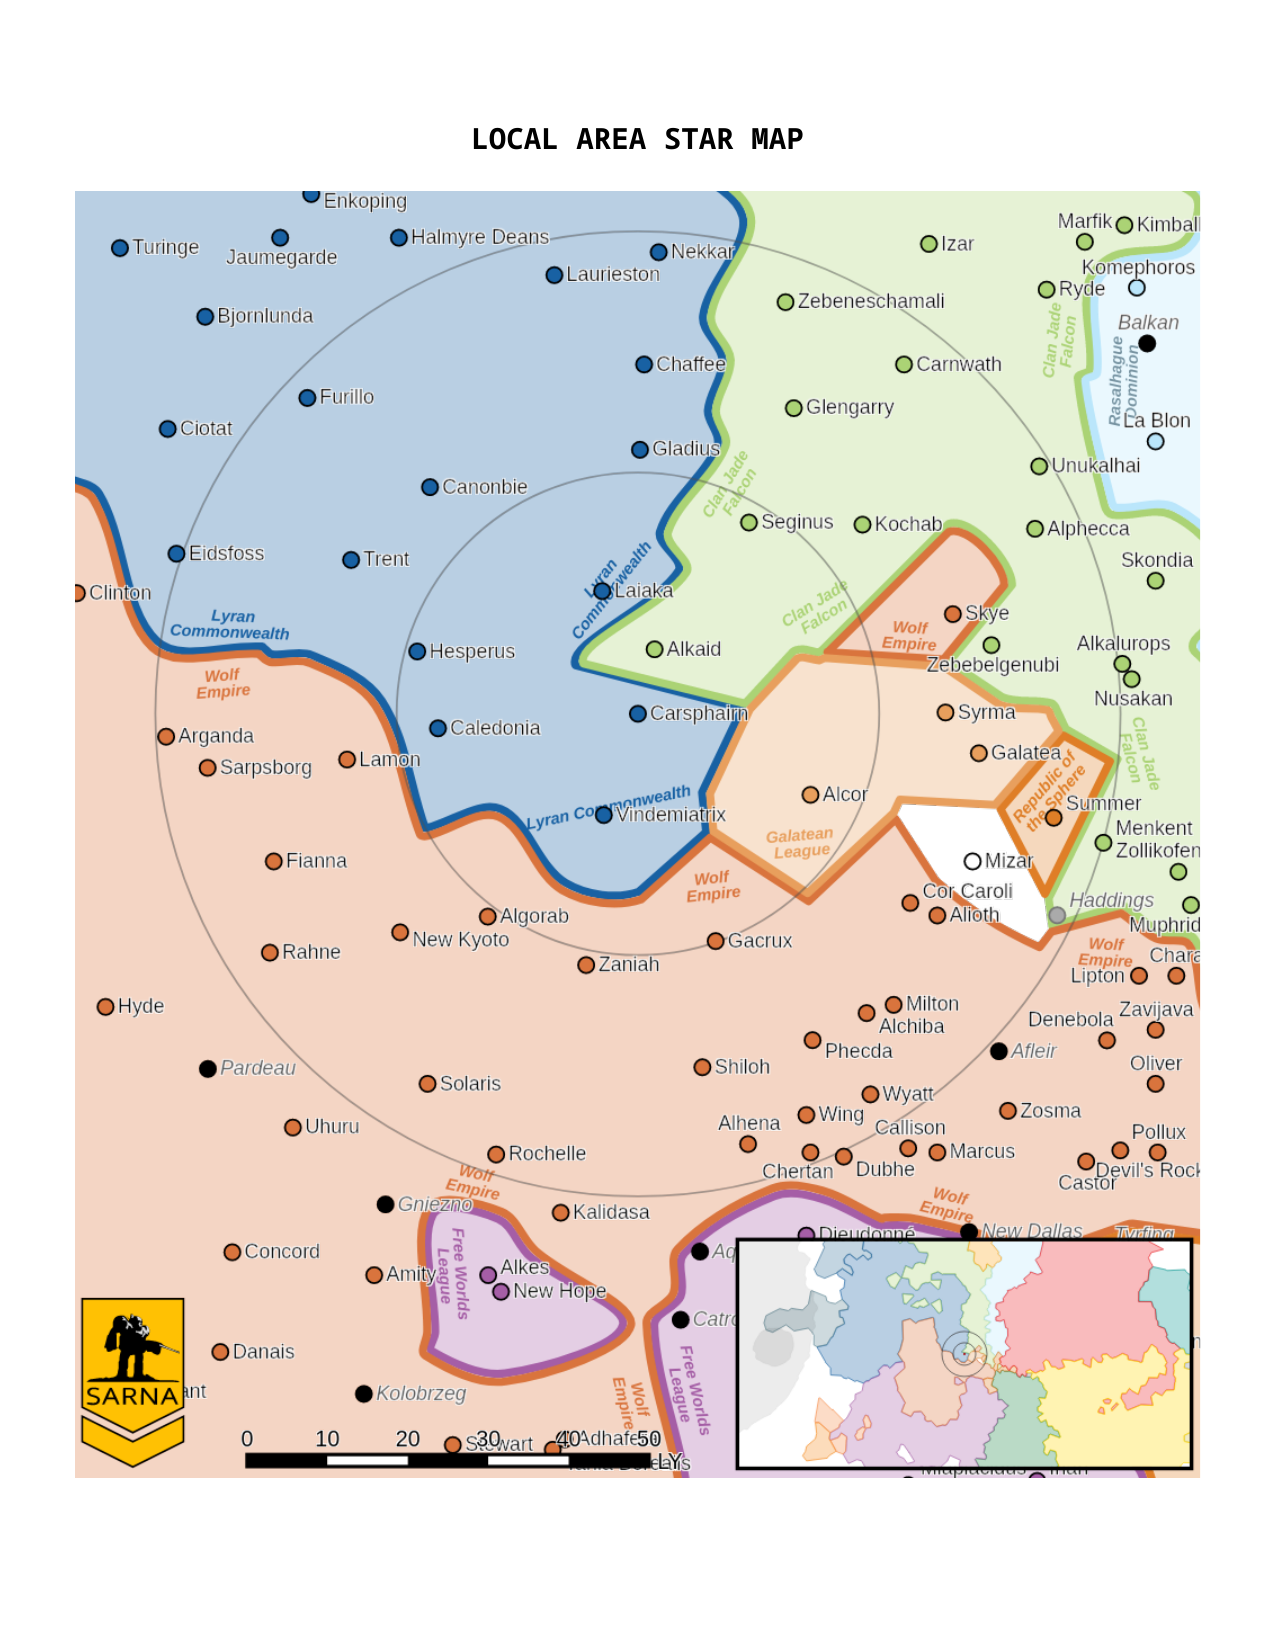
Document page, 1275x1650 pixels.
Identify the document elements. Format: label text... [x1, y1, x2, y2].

subtitle LOCAL AREA STAR MAP [75, 75, 1200, 158]
picture [75, 191, 1200, 1478]
